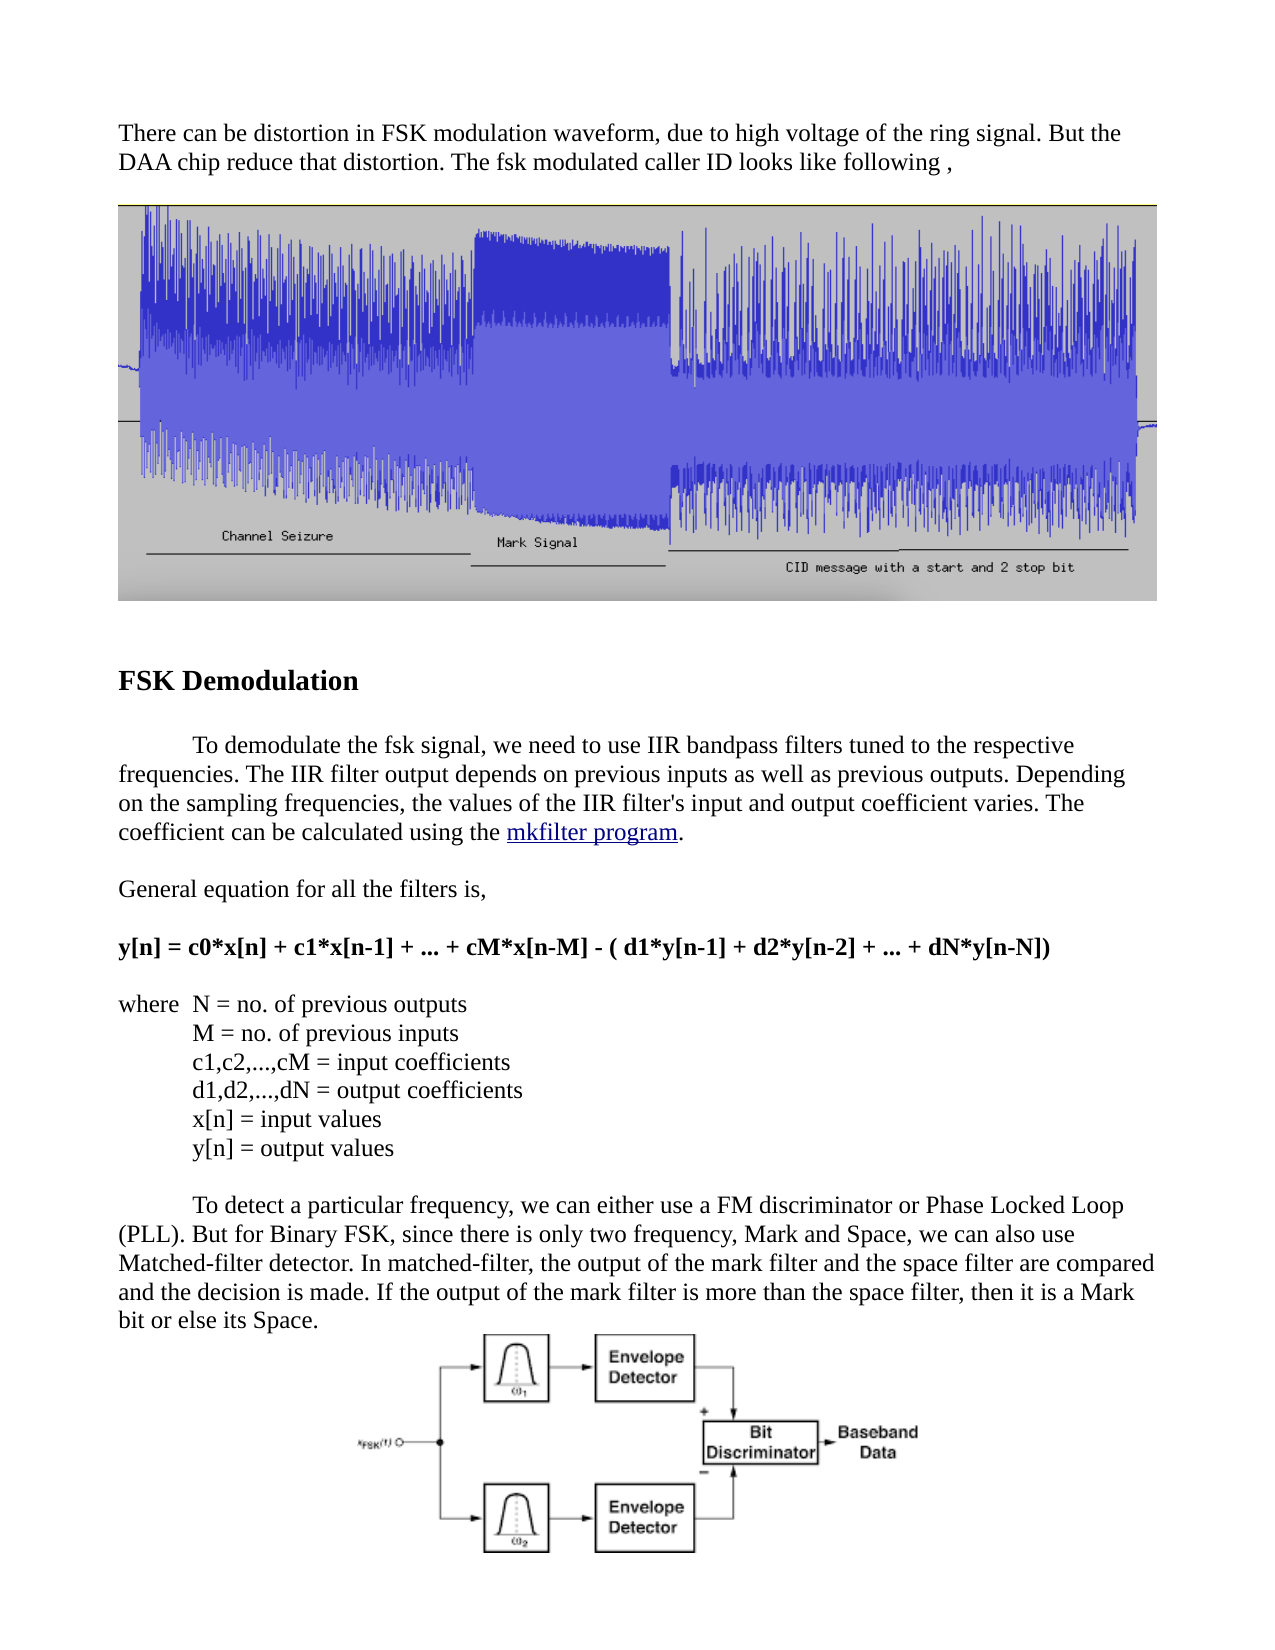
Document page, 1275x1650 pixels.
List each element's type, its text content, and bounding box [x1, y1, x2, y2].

text FSK Demodulation [118, 663, 1157, 697]
picture [118, 204, 1157, 601]
text d1,d2,...,dN = output coefficients [118, 1075, 1157, 1104]
text To detect a particular frequency, we can either use a FM discriminator or Phase Locked Loop (PLL). But for Binary FSK, since there is only two frequency, Mark and Space, we can also use Matched-filter detector. In matched-filter, the output of the mark filter and the space filter are compared and the decision is made. If the output of the mark filter is more than the space filter, then it is a Mark bit or else its Space. [118, 1190, 1157, 1334]
text c1,c2,...,cM = input coefficients [118, 1047, 1157, 1075]
text There can be distortion in FSK modulation waveform, due to high voltage of the ring signal. But the DAA chip reduce that distortion. The fsk modulated caller ID looks like following , [118, 118, 1157, 176]
picture [357, 1334, 918, 1553]
text M = no. of previous inputs [118, 1018, 1157, 1047]
text y[n] = c0*x[n] + c1*x[n-1] + ... + cM*x[n-M] - ( d1*y[n-1] + d2*y[n-2] + ... + dN*y[n-N]) [118, 932, 1157, 960]
text To demodulate the fsk signal, we need to use IIR bandpass filters tuned to the respective frequencies. The IIR filter output depends on previous inputs as well as previous outputs. Depending on the sampling frequencies, the values of the IIR filter's input and output coefficient varies. The coefficient can be calculated using the mkfilter program. [118, 730, 1157, 845]
text General equation for all the filters is, [118, 874, 1157, 903]
text y[n] = output values [118, 1133, 1157, 1162]
text x[n] = input values [118, 1104, 1157, 1133]
text where N = no. of previous outputs [118, 989, 1157, 1018]
